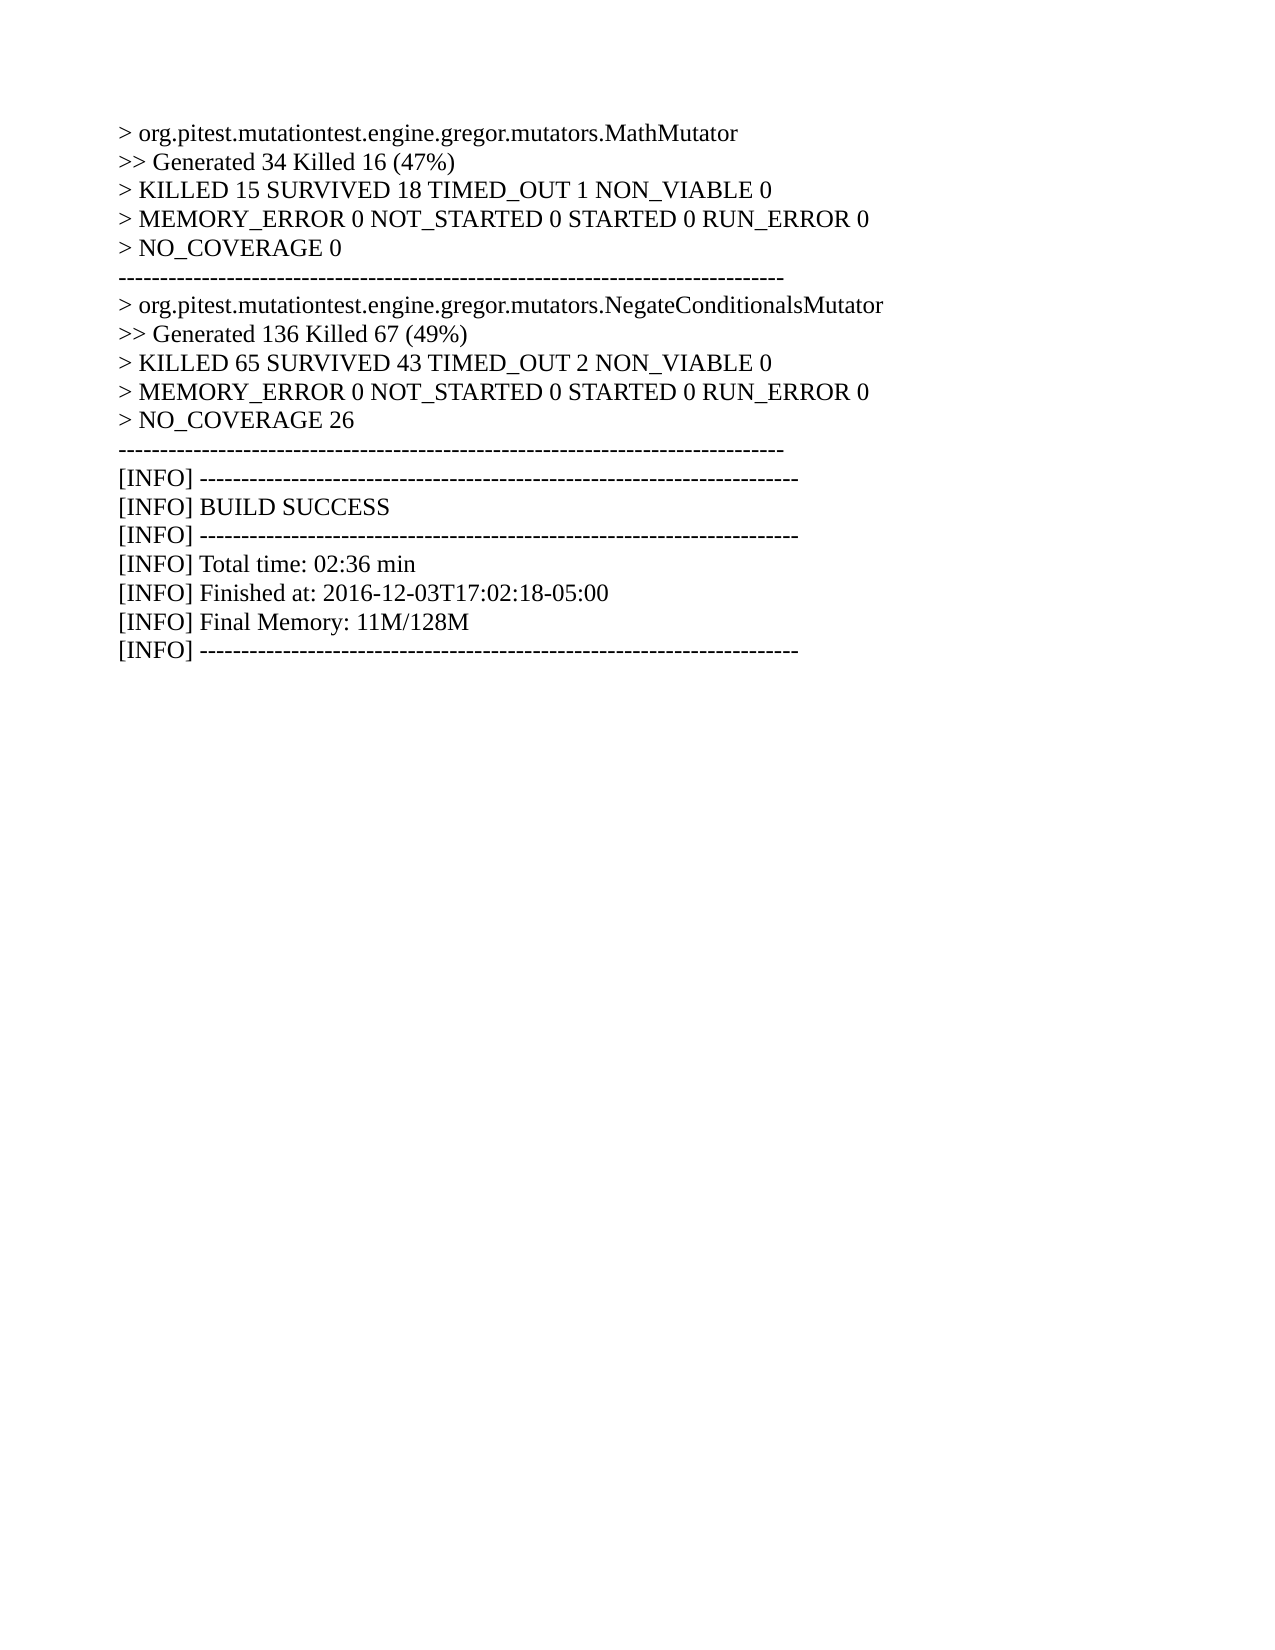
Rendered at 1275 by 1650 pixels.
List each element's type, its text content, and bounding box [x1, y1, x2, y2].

text -------------------------------------------------------------------------------- [118, 262, 1157, 291]
text [INFO] BUILD SUCCESS [118, 492, 1157, 521]
text > org.pitest.mutationtest.engine.gregor.mutators.NegateConditionalsMutator [118, 291, 1157, 319]
text [INFO] ------------------------------------------------------------------------ [118, 636, 1157, 664]
text >> Generated 34 Killed 16 (47%) [118, 147, 1157, 176]
text [INFO] ------------------------------------------------------------------------ [118, 463, 1157, 492]
text > KILLED 65 SURVIVED 43 TIMED_OUT 2 NON_VIABLE 0 [118, 348, 1157, 377]
text > MEMORY_ERROR 0 NOT_STARTED 0 STARTED 0 RUN_ERROR 0 [118, 377, 1157, 406]
text > MEMORY_ERROR 0 NOT_STARTED 0 STARTED 0 RUN_ERROR 0 [118, 204, 1157, 233]
text -------------------------------------------------------------------------------- [118, 434, 1157, 463]
text [INFO] Total time: 02:36 min [118, 549, 1157, 578]
text > NO_COVERAGE 0 [118, 233, 1157, 262]
text [INFO] Final Memory: 11M/128M [118, 607, 1157, 636]
text > NO_COVERAGE 26 [118, 406, 1157, 434]
text [INFO] Finished at: 2016-12-03T17:02:18-05:00 [118, 578, 1157, 607]
text >> Generated 136 Killed 67 (49%) [118, 319, 1157, 348]
text [INFO] ------------------------------------------------------------------------ [118, 521, 1157, 549]
text > KILLED 15 SURVIVED 18 TIMED_OUT 1 NON_VIABLE 0 [118, 176, 1157, 204]
text > org.pitest.mutationtest.engine.gregor.mutators.MathMutator [118, 118, 1157, 147]
